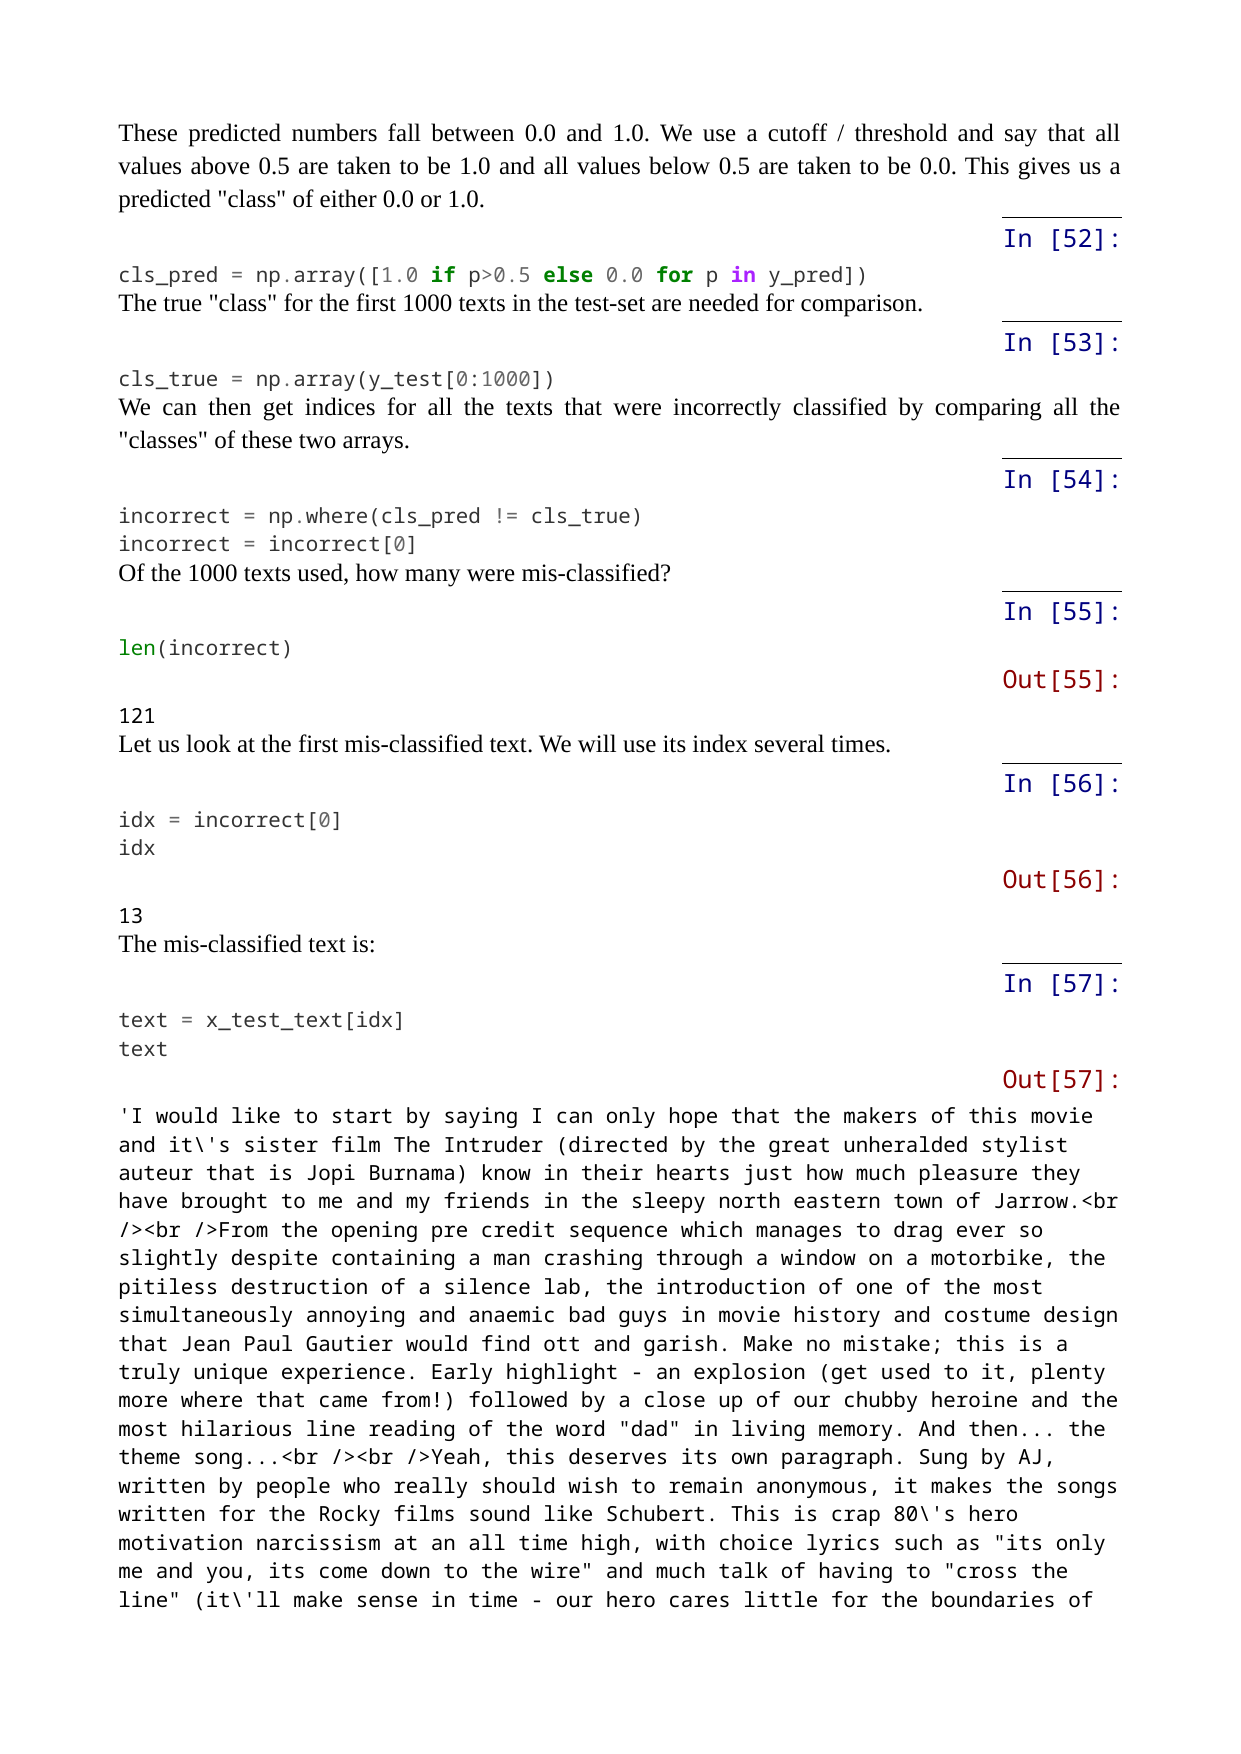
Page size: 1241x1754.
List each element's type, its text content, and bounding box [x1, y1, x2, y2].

text Let us look at the first mis-classified text. We will use its index several times. [118, 729, 1122, 758]
text Out[57]: [118, 1062, 1122, 1096]
text In [54]: [118, 458, 1122, 495]
text cls_pred = np.array([1.0 if p>0.5 else 0.0 for p in y_pred]) [118, 260, 1122, 288]
text 121 [118, 701, 1122, 729]
text In [52]: [118, 217, 1122, 254]
text 'I would like to start by saying I can only hope that the makers of this movie and it\'s sister film The Intruder (directed by the great unheralded stylist auteur that is Jopi Burnama) know in their hearts just how much pleasure they have brought to me and my friends in the sleepy north eastern town of Jarrow.<br /><br />From the opening pre credit sequence which manages to drag ever so slightly despite containing a man crashing through a window on a motorbike, the pitiless destruction of a silence lab, the introduction of one of the most simultaneously annoying and anaemic bad guys in movie history and costume design that Jean Paul Gautier would find ott and garish. Make no mistake; this is a truly unique experience. Early highlight - an explosion (get used to it, plenty more where that came from!) followed by a close up of our chubby heroine and the most hilarious line reading of the word "dad" in living memory. And then... the theme song...<br /><br />Yeah, this deserves its own paragraph. Sung by AJ, written by people who really should wish to remain anonymous, it makes the songs written for the Rocky films sound like Schubert. This is crap 80\'s hero motivation narcissism at an all time high, with choice lyrics such as "its only me and you, its come down to the wire" and much talk of having to "cross the line" (it\'ll make sense in time - our hero cares little for the boundaries of [118, 1101, 1122, 1613]
text Out[55]: [118, 662, 1122, 696]
text Of the 1000 texts used, how many were mis-classified? [118, 558, 1122, 587]
text text [118, 1034, 1122, 1062]
text We can then get indices for all the texts that were incorrectly classified by comparing all the "classes" of these two arrays. [118, 392, 1122, 454]
text In [56]: [118, 762, 1122, 799]
text 13 [118, 901, 1122, 929]
text In [53]: [118, 321, 1122, 358]
text The true "class" for the first 1000 texts in the test-set are needed for comparison. [118, 288, 1122, 317]
text incorrect = incorrect[0] [118, 529, 1122, 558]
text These predicted numbers fall between 0.0 and 1.0. We use a cutoff / threshold and say that all values above 0.5 are taken to be 1.0 and all values below 0.5 are taken to be 0.0. This gives us a predicted "class" of either 0.0 or 1.0. [118, 118, 1122, 213]
text idx = incorrect[0] [118, 805, 1122, 833]
text text = x_test_text[idx] [118, 1005, 1122, 1034]
text incorrect = np.where(cls_pred != cls_true) [118, 501, 1122, 529]
text In [57]: [118, 963, 1122, 1000]
text The mis-classified text is: [118, 929, 1122, 958]
text In [55]: [118, 591, 1122, 628]
text len(incorrect) [118, 633, 1122, 662]
text idx [118, 833, 1122, 862]
text Out[56]: [118, 862, 1122, 896]
text cls_true = np.array(y_test[0:1000]) [118, 364, 1122, 392]
